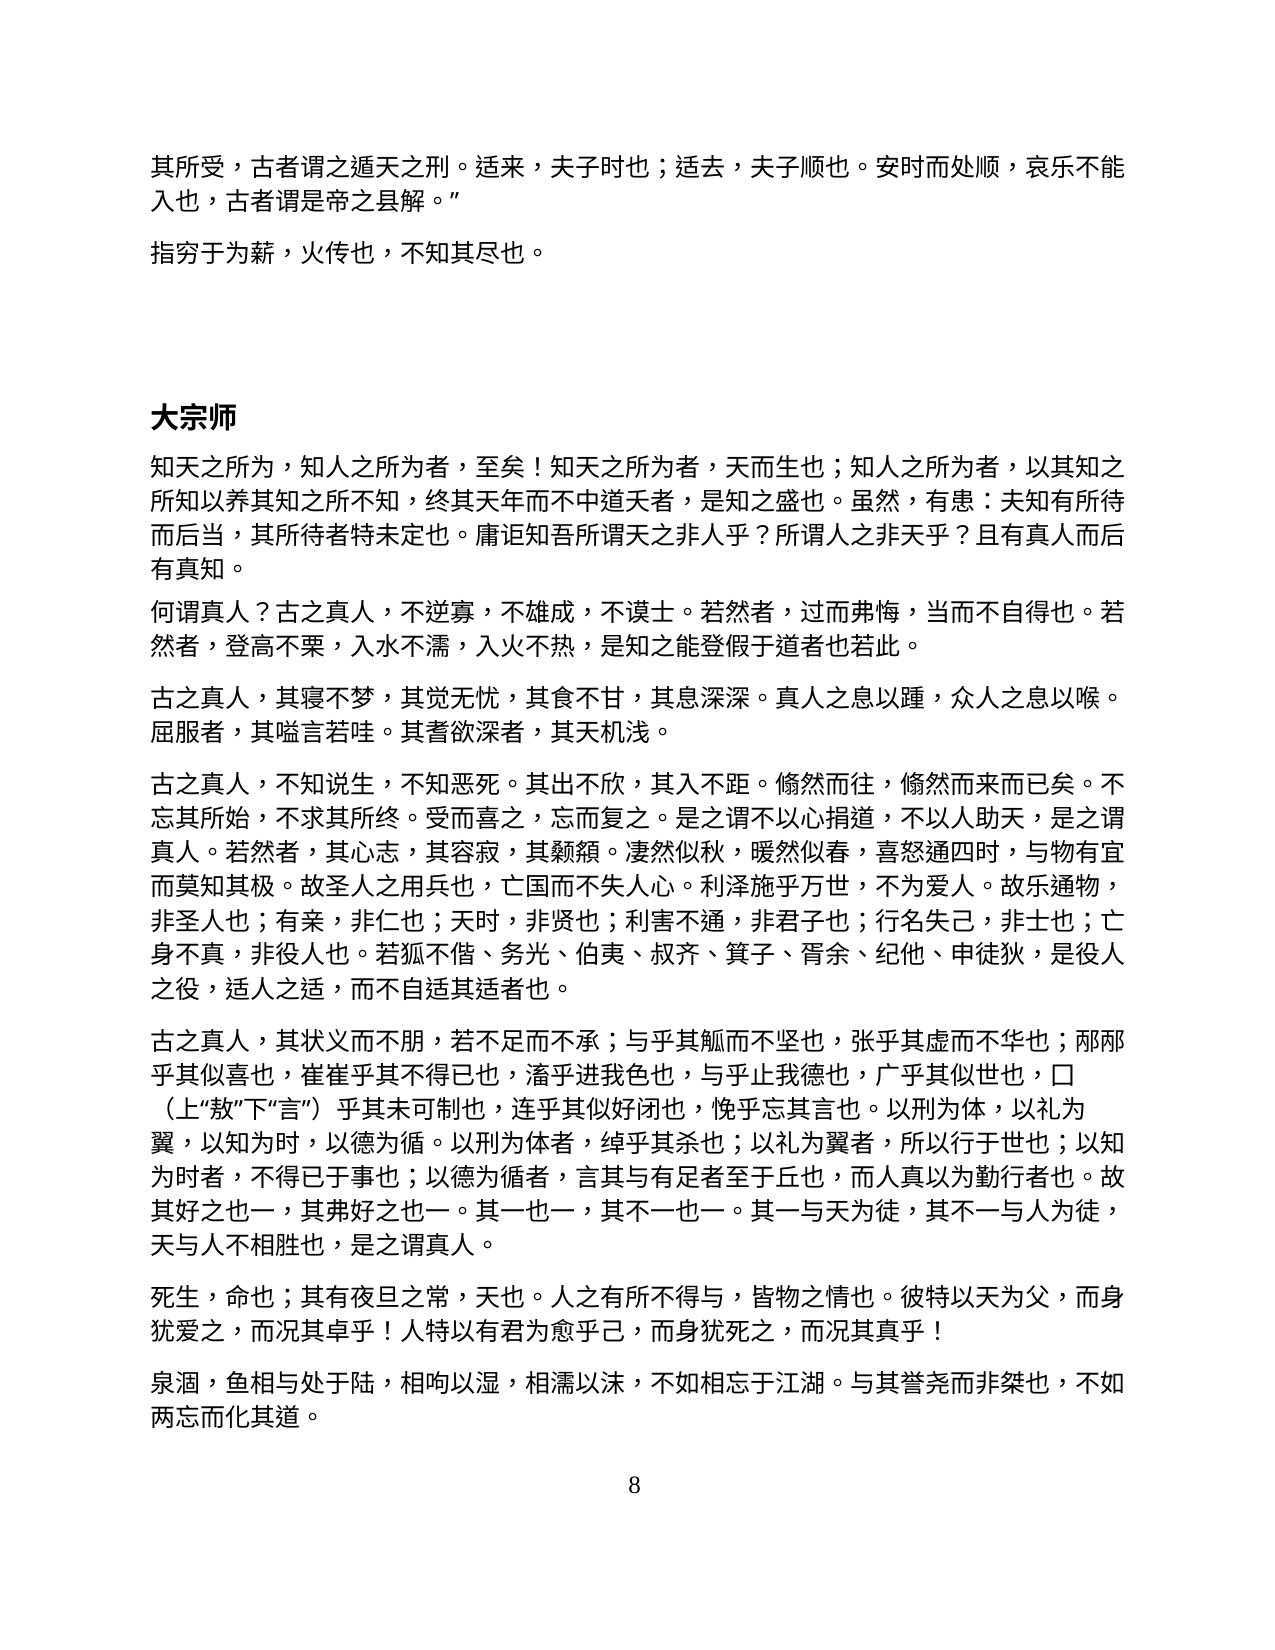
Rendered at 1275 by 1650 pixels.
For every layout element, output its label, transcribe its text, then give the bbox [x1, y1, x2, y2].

text 死生，命也；其有夜旦之常，天也。人之有所不得与，皆物之情也。彼特以天为父，而身犹爱之，而况其卓乎！人特以有君为愈乎己，而身犹死之，而况其真乎！ [150, 1279, 1125, 1348]
text 古之真人，其寝不梦，其觉无忧，其食不甘，其息深深。真人之息以踵，众人之息以喉。屈服者，其嗌言若哇。其耆欲深者，其天机浅。 [150, 681, 1125, 749]
text 知天之所为，知人之所为者，至矣！知天之所为者，天而生也；知人之所为者，以其知之所知以养其知之所不知，终其天年而不中道夭者，是知之盛也。虽然，有患：夫知有所待而后当，其所待者特未定也。庸讵知吾所谓天之非人乎？所谓人之非天乎？且有真人而后有真知。 [150, 449, 1125, 586]
text 指穷于为薪，火传也，不知其尽也。 [150, 236, 1125, 270]
text 古之真人，其状义而不朋，若不足而不承；与乎其觚而不坚也，张乎其虚而不华也；邴邴乎其似喜也，崔崔乎其不得已也，滀乎进我色也，与乎止我德也，广乎其似世也，囗（上“敖”下“言”）乎其未可制也，连乎其似好闭也，悗乎忘其言也。以刑为体，以礼为翼，以知为时，以德为循。以刑为体者，绰乎其杀也；以礼为翼者，所以行于世也；以知为时者，不得已于事也；以德为循者，言其与有足者至于丘也，而人真以为勤行者也。故其好之也一，其弗好之也一。其一也一，其不一也一。其一与天为徒，其不一与人为徒，天与人不相胜也，是之谓真人。 [150, 1023, 1125, 1262]
text 古之真人，不知说生，不知恶死。其出不欣，其入不距。翛然而往，翛然而来而已矣。不忘其所始，不求其所终。受而喜之，忘而复之。是之谓不以心捐道，不以人助天，是之谓真人。若然者，其心志，其容寂，其颡頯。凄然似秋，暖然似春，喜怒通四时，与物有宜而莫知其极。故圣人之用兵也，亡国而不失人心。利泽施乎万世，不为爱人。故乐通物，非圣人也；有亲，非仁也；天时，非贤也；利害不通，非君子也；行名失己，非士也；亡身不真，非役人也。若狐不偕、务光、伯夷、叔齐、箕子、胥余、纪他、申徒狄，是役人之役，适人之适，而不自适其适者也。 [150, 767, 1125, 1005]
text 何谓真人？古之真人，不逆寡，不雄成，不谟士。若然者，过而弗悔，当而不自得也。若然者，登高不栗，入水不濡，入火不热，是知之能登假于道者也若此。 [150, 595, 1125, 663]
subtitle 大宗师 [150, 397, 1125, 437]
text 泉涸，鱼相与处于陆，相呴以湿，相濡以沫，不如相忘于江湖。与其誉尧而非桀也，不如两忘而化其道。 [150, 1366, 1125, 1434]
text 其所受，古者谓之遁天之刑。适来，夫子时也；适去，夫子顺也。安时而处顺，哀乐不能入也，古者谓是帝之县解。” [150, 150, 1125, 218]
